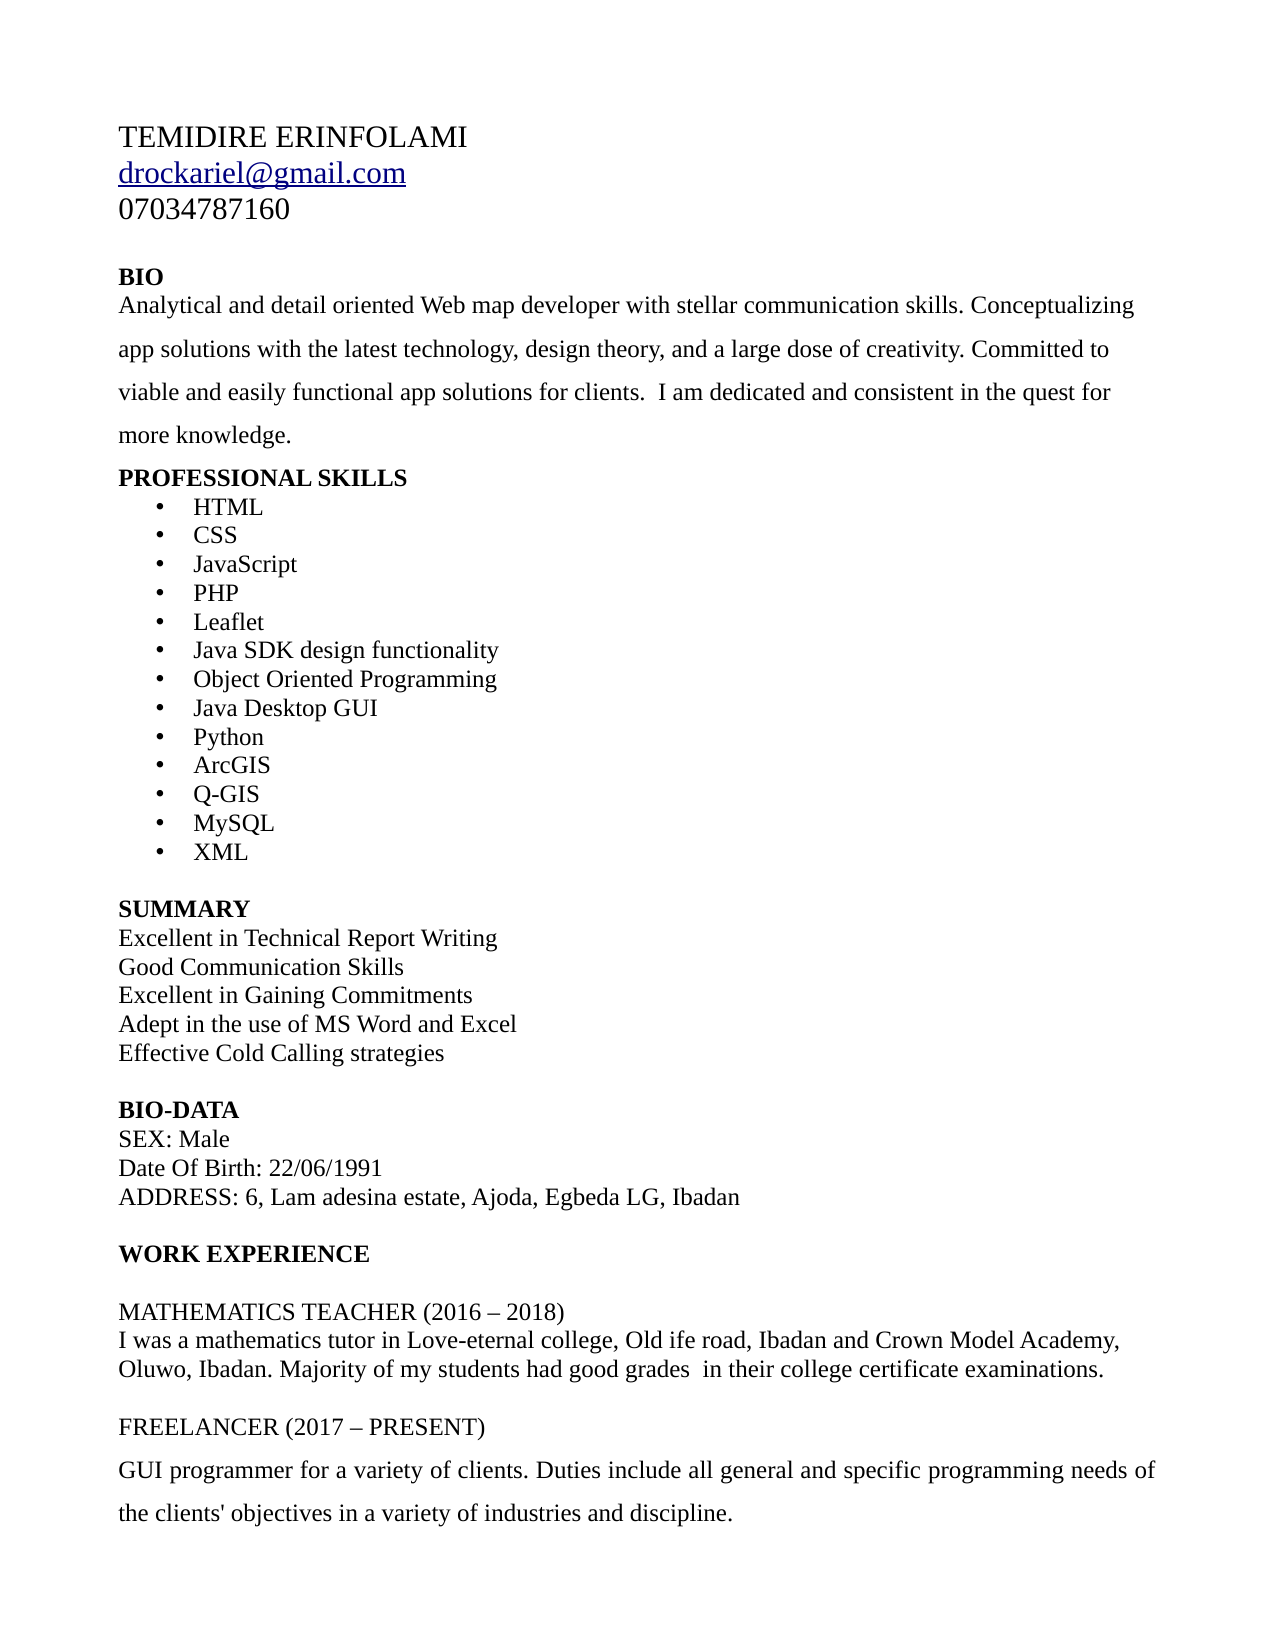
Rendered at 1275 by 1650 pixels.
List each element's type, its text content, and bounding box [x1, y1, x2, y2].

list Java Desktop GUI [156, 693, 1157, 722]
list Q-GIS [156, 779, 1157, 808]
list MySQL [156, 808, 1157, 837]
text WORK EXPERIENCE [118, 1239, 1157, 1268]
text 07034787160 [118, 190, 1157, 226]
text TEMIDIRE ERINFOLAMI [118, 118, 1157, 154]
list JavaScript [156, 549, 1157, 578]
text SUMMARY [118, 894, 1157, 923]
text Good Communication Skills Excellent in Gaining Commitments Adept in the use of MS Word and Excel Effective Cold Calling strategies [118, 952, 1157, 1067]
list HTML [156, 492, 1157, 521]
list Leaflet [156, 607, 1157, 636]
list ArcGIS [156, 751, 1157, 779]
text MATHEMATICS TEACHER (2016 – 2018) [118, 1297, 1157, 1326]
text ADDRESS: 6, Lam adesina estate, Ajoda, Egbeda LG, Ibadan [118, 1182, 1157, 1211]
list XML [156, 837, 1157, 866]
text BIO [118, 262, 1157, 291]
text SEX: Male [118, 1124, 1157, 1153]
text Date Of Birth: 22/06/1991 [118, 1153, 1157, 1182]
list PHP [156, 578, 1157, 607]
text GUI programmer for a variety of clients. Duties include all general and specific programming needs of the clients' objectives in a variety of industries and discipline. [118, 1455, 1157, 1527]
text FREELANCER (2017 – PRESENT) [118, 1412, 1157, 1441]
list Java SDK design functionality [156, 636, 1157, 664]
text Excellent in Technical Report Writing [118, 923, 1157, 952]
list Object Oriented Programming [156, 664, 1157, 693]
text Analytical and detail oriented Web map developer with stellar communication skills. Conceptualizing app solutions with the latest technology, design theory, and a large dose of creativity. Committed to viable and easily functional app solutions for clients. I am dedicated and consistent in the quest for more knowledge. [118, 291, 1157, 449]
text PROFESSIONAL SKILLS [118, 463, 1157, 492]
text I was a mathematics tutor in Love-eternal college, Old ife road, Ibadan and Crown Model Academy, Oluwo, Ibadan. Majority of my students had good grades in their college certificate examinations. [118, 1326, 1157, 1383]
text drockariel@gmail.com [118, 154, 1157, 190]
list CSS [156, 521, 1157, 549]
text BIO-DATA [118, 1096, 1157, 1124]
list Python [156, 722, 1157, 751]
